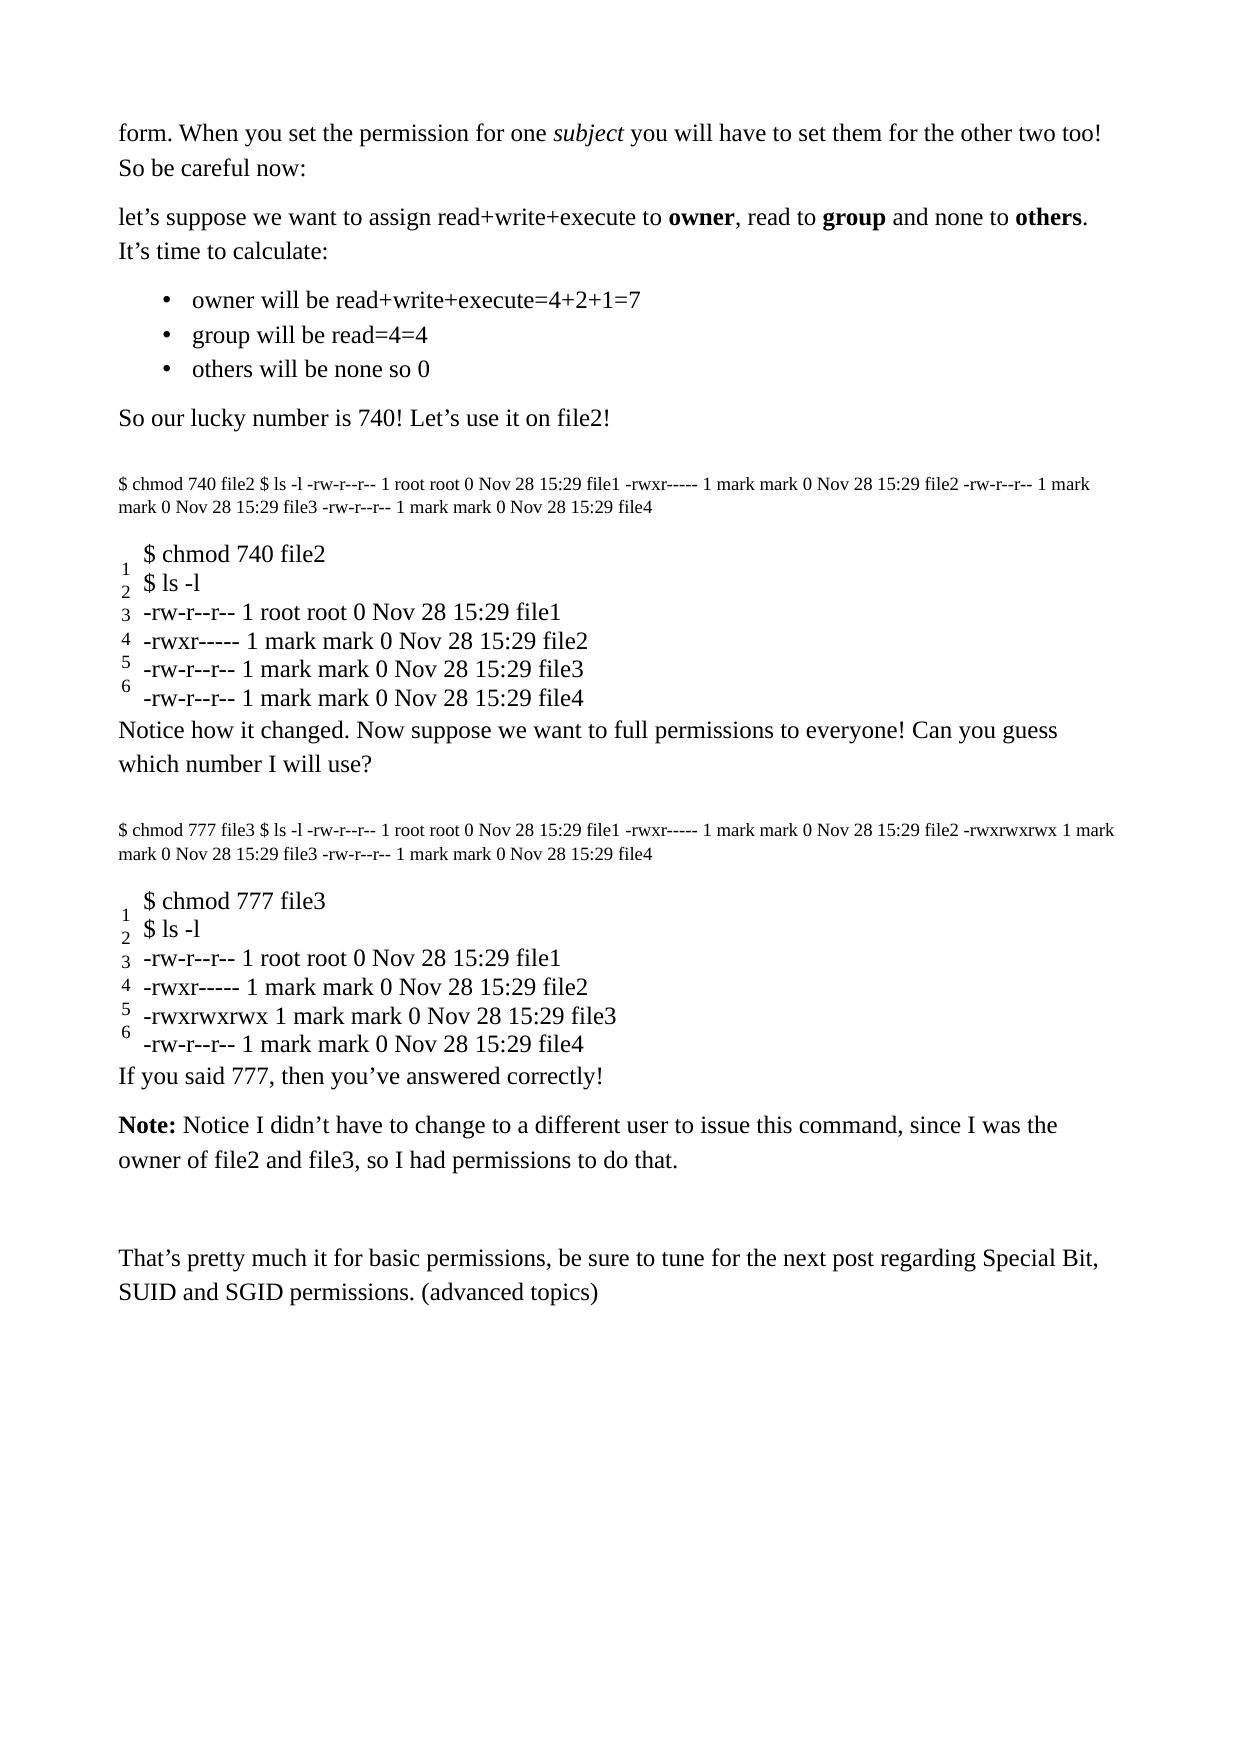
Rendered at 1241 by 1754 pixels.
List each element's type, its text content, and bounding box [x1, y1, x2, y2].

text If you said 777, then you’ve answered correctly! [118, 1061, 1122, 1090]
text Note: Notice I didn’t have to change to a different user to issue this command, since I was the owner of file2 and file3, so I had permissions to do that. [118, 1110, 1122, 1173]
list others will be none so 0 [162, 354, 1122, 383]
table_header $ chmod 740 file2 $ ls -l -rw-r--r-- 1 root root 0 Nov 28 15:29 file1 -rwxr----- 1 mark mark 0 Nov 28 15:29 file2 -rw-r--r-- 1 mark mark 0 Nov 28 15:29 file3 -rw-r--r-- 1 mark mark 0 Nov 28 15:29 file4 [140, 537, 1121, 715]
text form. When you set the permission for one subject you will have to set them for the other two too! So be careful now: [118, 118, 1122, 181]
text $ chmod 777 file3 $ ls -l -rw-r--r-- 1 root root 0 Nov 28 15:29 file1 -rwxr----- 1 mark mark 0 Nov 28 15:29 file2 -rwxrwxrwx 1 mark mark 0 Nov 28 15:29 file3 -rw-r--r-- 1 mark mark 0 Nov 28 15:29 file4 [118, 817, 1122, 864]
text That’s pretty much it for basic permissions, be sure to tune for the next post regarding Special Bit, SUID and SGID permissions. (advanced topics) [118, 1243, 1122, 1306]
text $ chmod 740 file2 $ ls -l -rw-r--r-- 1 root root 0 Nov 28 15:29 file1 -rwxr----- 1 mark mark 0 Nov 28 15:29 file2 -rw-r--r-- 1 mark mark 0 Nov 28 15:29 file3 -rw-r--r-- 1 mark mark 0 Nov 28 15:29 file4 [118, 471, 1122, 518]
table_header 1 2 3 4 5 6 [118, 537, 140, 715]
list group will be read=4=4 [162, 320, 1122, 348]
table_header $ chmod 777 file3 $ ls -l -rw-r--r-- 1 root root 0 Nov 28 15:29 file1 -rwxr----- 1 mark mark 0 Nov 28 15:29 file2 -rwxrwxrwx 1 mark mark 0 Nov 28 15:29 file3 -rw-r--r-- 1 mark mark 0 Nov 28 15:29 file4 [140, 883, 1121, 1061]
text Notice how it changed. Now suppose we want to full permissions to everyone! Can you guess which number I will use? [118, 715, 1122, 778]
text So our lucky number is 740! Let’s use it on file2! [118, 403, 1122, 432]
text let’s suppose we want to assign read+write+execute to owner, read to group and none to others. It’s time to calculate: [118, 202, 1122, 265]
list owner will be read+write+execute=4+2+1=7 [162, 285, 1122, 314]
table_header 1 2 3 4 5 6 [118, 883, 140, 1061]
